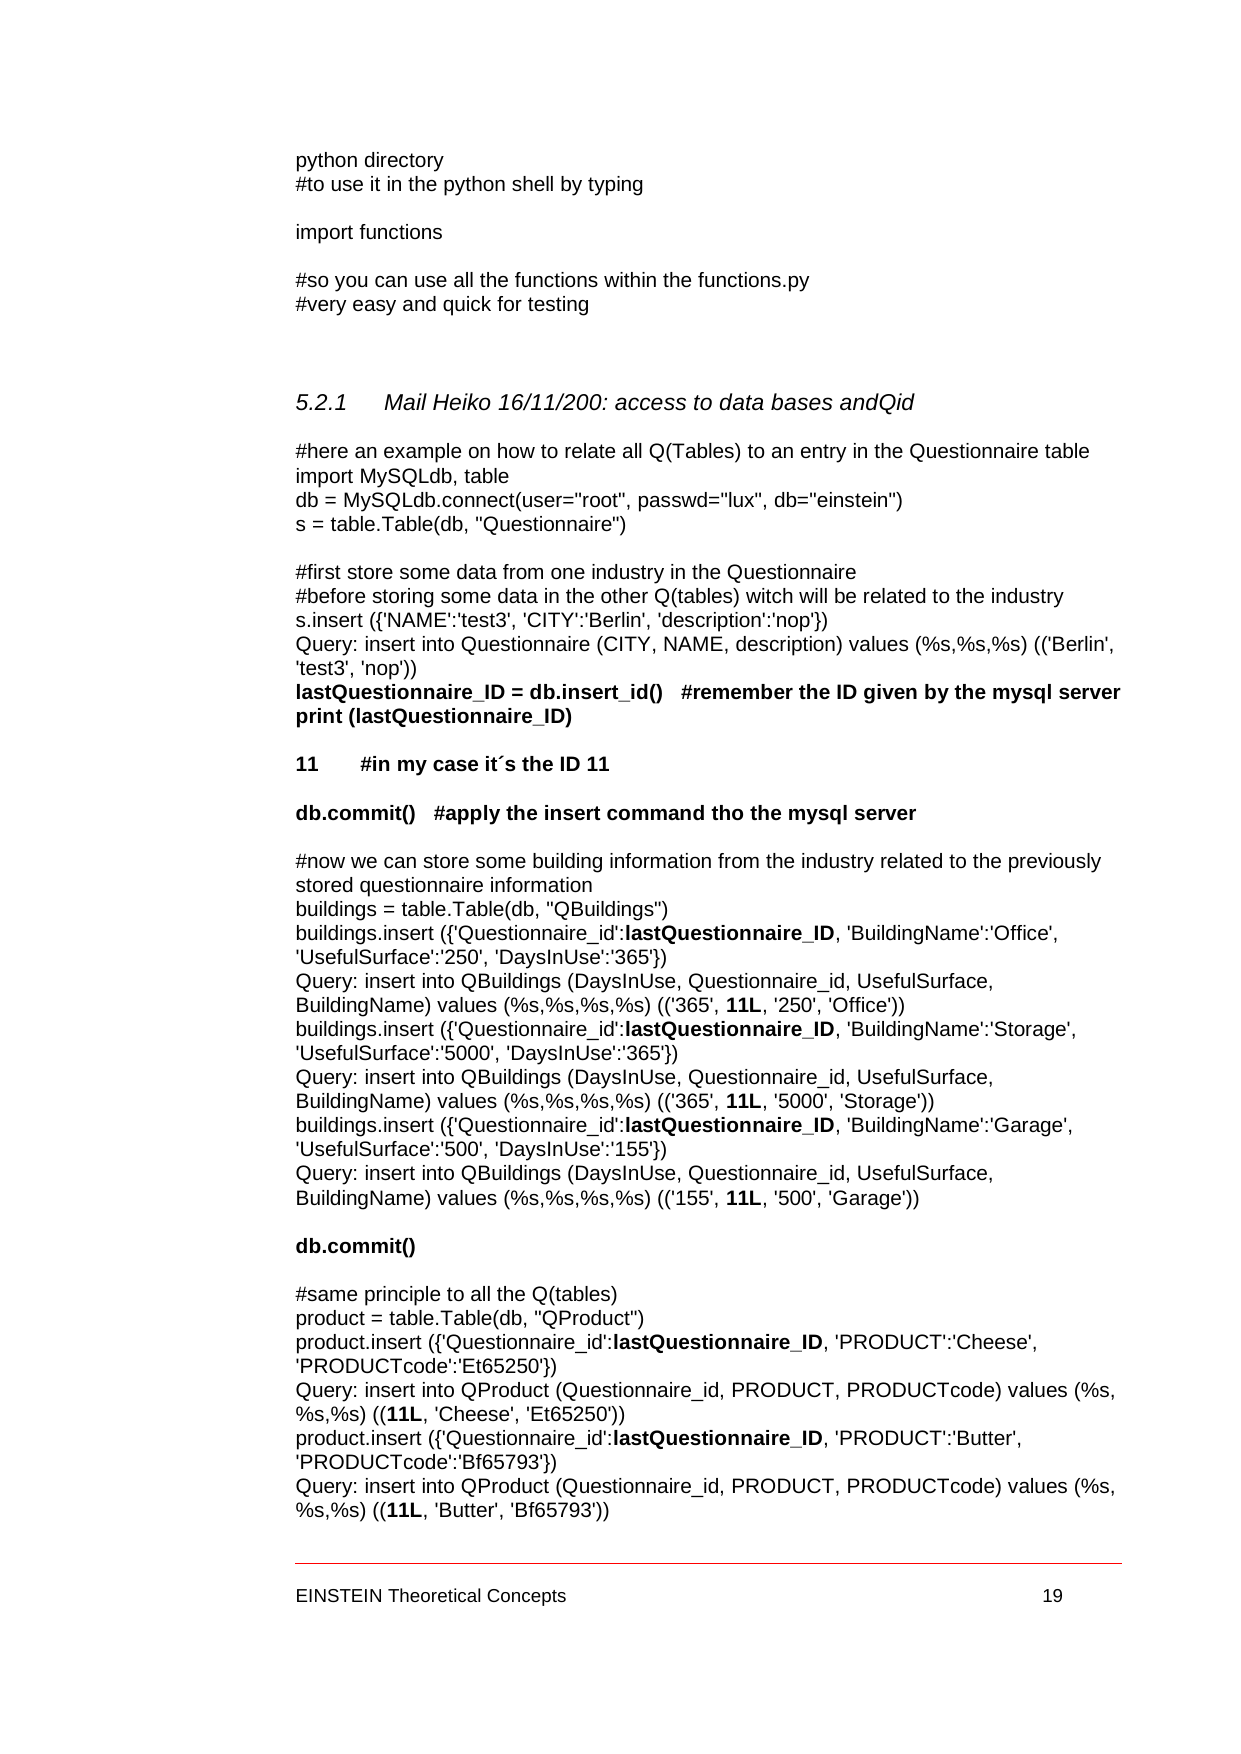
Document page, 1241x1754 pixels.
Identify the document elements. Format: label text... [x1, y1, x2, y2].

text #here an example on how to relate all Q(Tables) to an entry in the Questionnaire table import MySQLdb, table [295, 415, 1122, 488]
text python directory #to use it in the python shell by typing import functions #so you can use all the functions within the functions.py #very easy and quick for testing [295, 148, 1122, 364]
text db = MySQLdb.connect(user="root", passwd="lux", db="einstein") s = table.Table(db, "Questionnaire") #first store some data from one industry in the Questionnaire #before storing some data in the other Q(tables) witch will be related to the industry s.insert ({'NAME':'test3', 'CITY':'Berlin', 'description':'nop'}) Query: insert into Questionnaire (CITY, NAME, description) values (%s,%s,%s) (('Berlin', 'test3', 'nop')) lastQuestionnaire_ID = db.insert_id() #remember the ID given by the mysql server print (lastQuestionnaire_ID) 11 #in my case it´s the ID 11 db.commit() #apply the insert command tho the mysql server #now we can store some building information from the industry related to the previously stored questionnaire information buildings = table.Table(db, "QBuildings") buildings.insert ({'Questionnaire_id':lastQuestionnaire_ID, 'BuildingName':'Office', 'UsefulSurface':'250', 'DaysInUse':'365'}) Query: insert into QBuildings (DaysInUse, Questionnaire_id, UsefulSurface, BuildingName) values (%s,%s,%s,%s) (('365', 11L, '250', 'Office')) buildings.insert ({'Questionnaire_id':lastQuestionnaire_ID, 'BuildingName':'Storage', 'UsefulSurface':'5000', 'DaysInUse':'365'}) Query: insert into QBuildings (DaysInUse, Questionnaire_id, UsefulSurface, BuildingName) values (%s,%s,%s,%s) (('365', 11L, '5000', 'Storage')) buildings.insert ({'Questionnaire_id':lastQuestionnaire_ID, 'BuildingName':'Garage', 'UsefulSurface':'500', 'DaysInUse':'155'}) Query: insert into QBuildings (DaysInUse, Questionnaire_id, UsefulSurface, BuildingName) values (%s,%s,%s,%s) (('155', 11L, '500', 'Garage')) db.commit() #same principle to all the Q(tables) product = table.Table(db, "QProduct") product.insert ({'Questionnaire_id':lastQuestionnaire_ID, 'PRODUCT':'Cheese', 'PRODUCTcode':'Et65250'}) Query: insert into QProduct (Questionnaire_id, PRODUCT, PRODUCTcode) values (%s,%s,%s) ((11L, 'Cheese', 'Et65250')) product.insert ({'Questionnaire_id':lastQuestionnaire_ID, 'PRODUCT':'Butter', 'PRODUCTcode':'Bf65793'}) Query: insert into QProduct (Questionnaire_id, PRODUCT, PRODUCTcode) values (%s,%s,%s) ((11L, 'Butter', 'Bf65793')) [295, 488, 1122, 1522]
subtitle Mail Heiko 16/11/200: access to data bases andQid [295, 388, 1122, 415]
